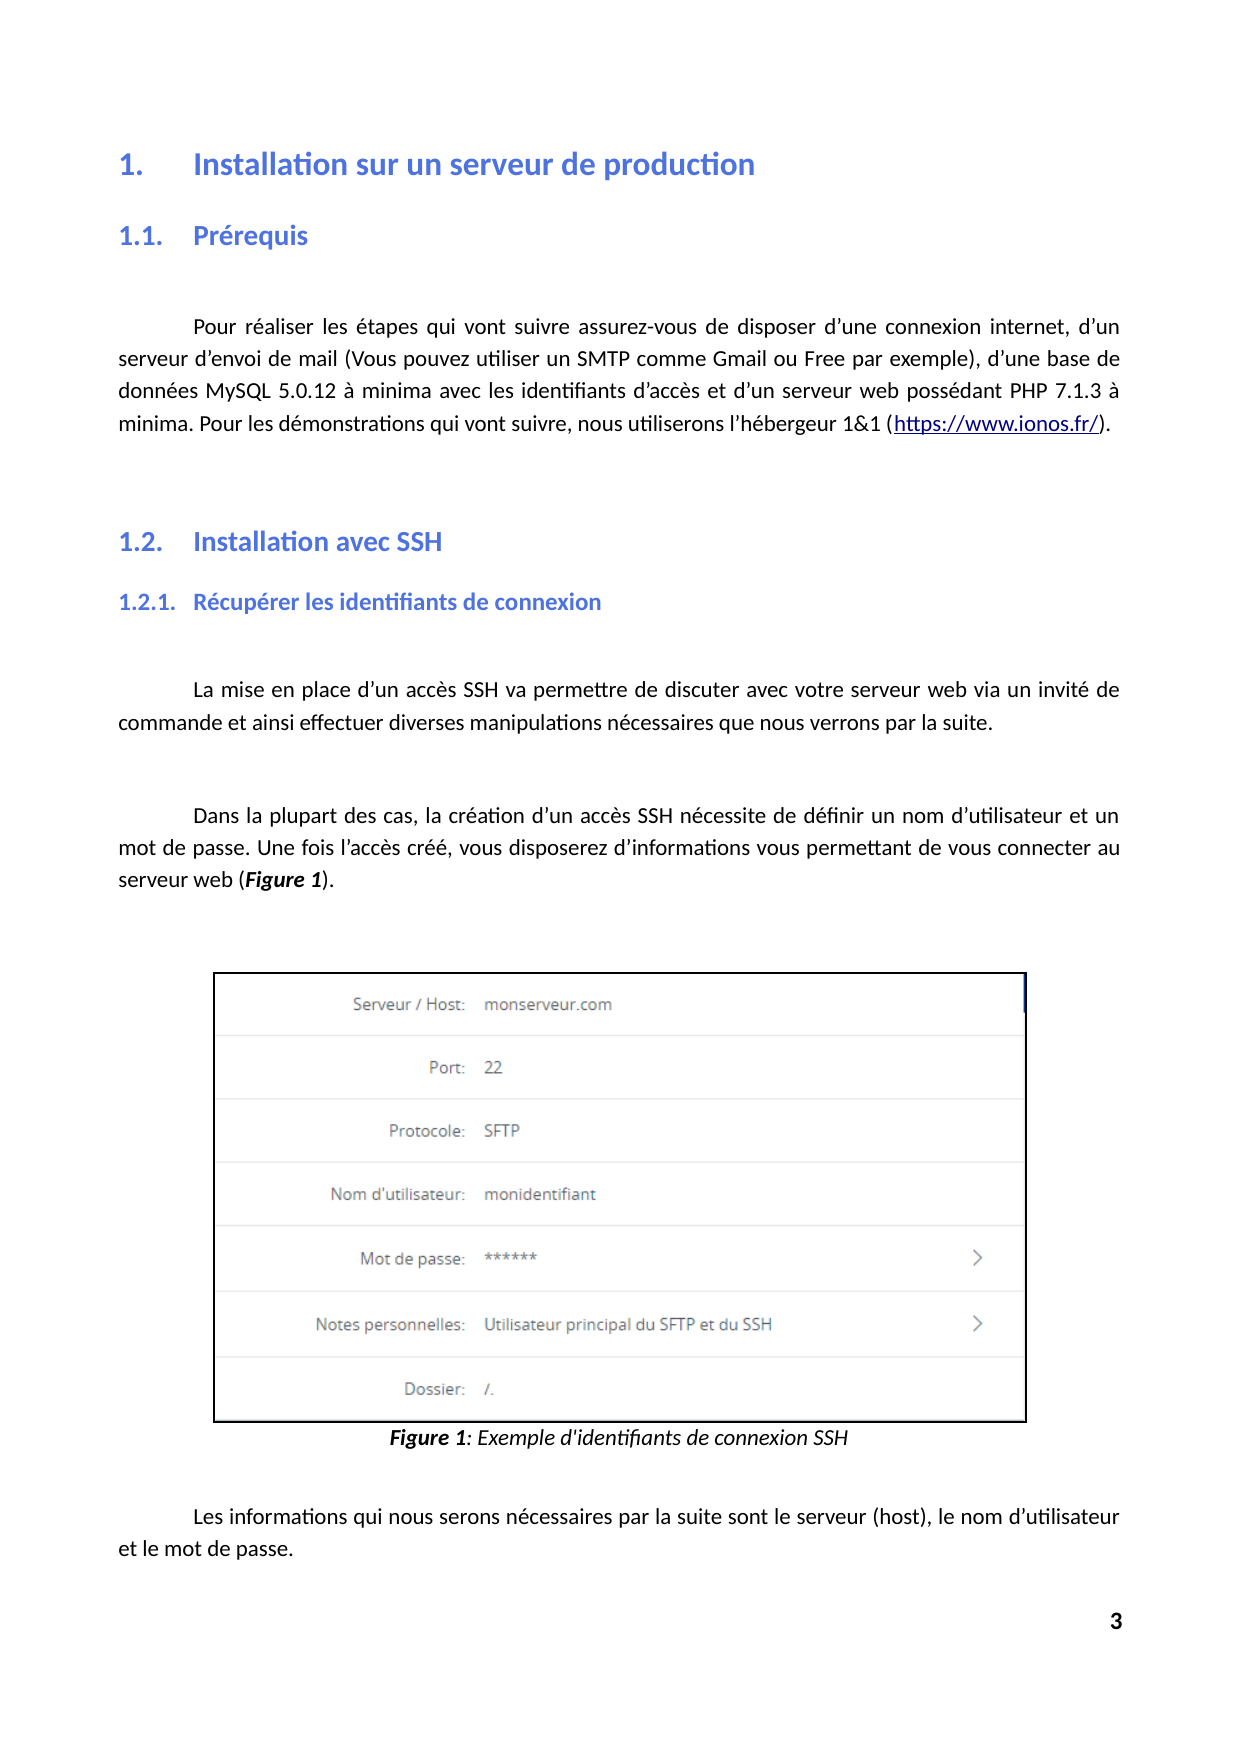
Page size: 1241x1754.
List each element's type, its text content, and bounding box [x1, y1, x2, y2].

text Figure 1: Exemple d'identifiants de connexion SSH [213, 1423, 1027, 1451]
picture [215, 974, 1025, 1421]
subtitle Récupérer les identifiants de connexion [118, 586, 1122, 616]
text La mise en place d’un accès SSH va permettre de discuter avec votre serveur web via un invité de commande et ainsi effectuer diverses manipulations nécessaires que nous verrons par la suite. [118, 676, 1122, 736]
text Pour réaliser les étapes qui vont suivre assurez-vous de disposer d’une connexion internet, d’un serveur d’envoi de mail (Vous pouvez utiliser un SMTP comme Gmail ou Free par exemple), d’une base de données MySQL 5.0.12 à minima avec les identifiants d’accès et d’un serveur web possédant PHP 7.1.3 à minima. Pour les démonstrations qui vont suivre, nous utiliserons l’hébergeur 1&1 (https://www.ionos.fr/). [118, 312, 1122, 437]
subtitle Installation sur un serveur de production [118, 143, 1122, 184]
text Les informations qui nous serons nécessaires par la suite sont le serveur (host), le nom d’utilisateur et le mot de passe. [118, 1502, 1122, 1562]
subtitle Installation avec SSH [118, 523, 1122, 559]
text Dans la plupart des cas, la création d’un accès SSH nécessite de définir un nom d’utilisateur et un mot de passe. Une fois l’accès créé, vous disposerez d’informations vous permettant de vous connecter au serveur web (Figure 1). [118, 801, 1122, 894]
subtitle Prérequis [118, 217, 1122, 253]
